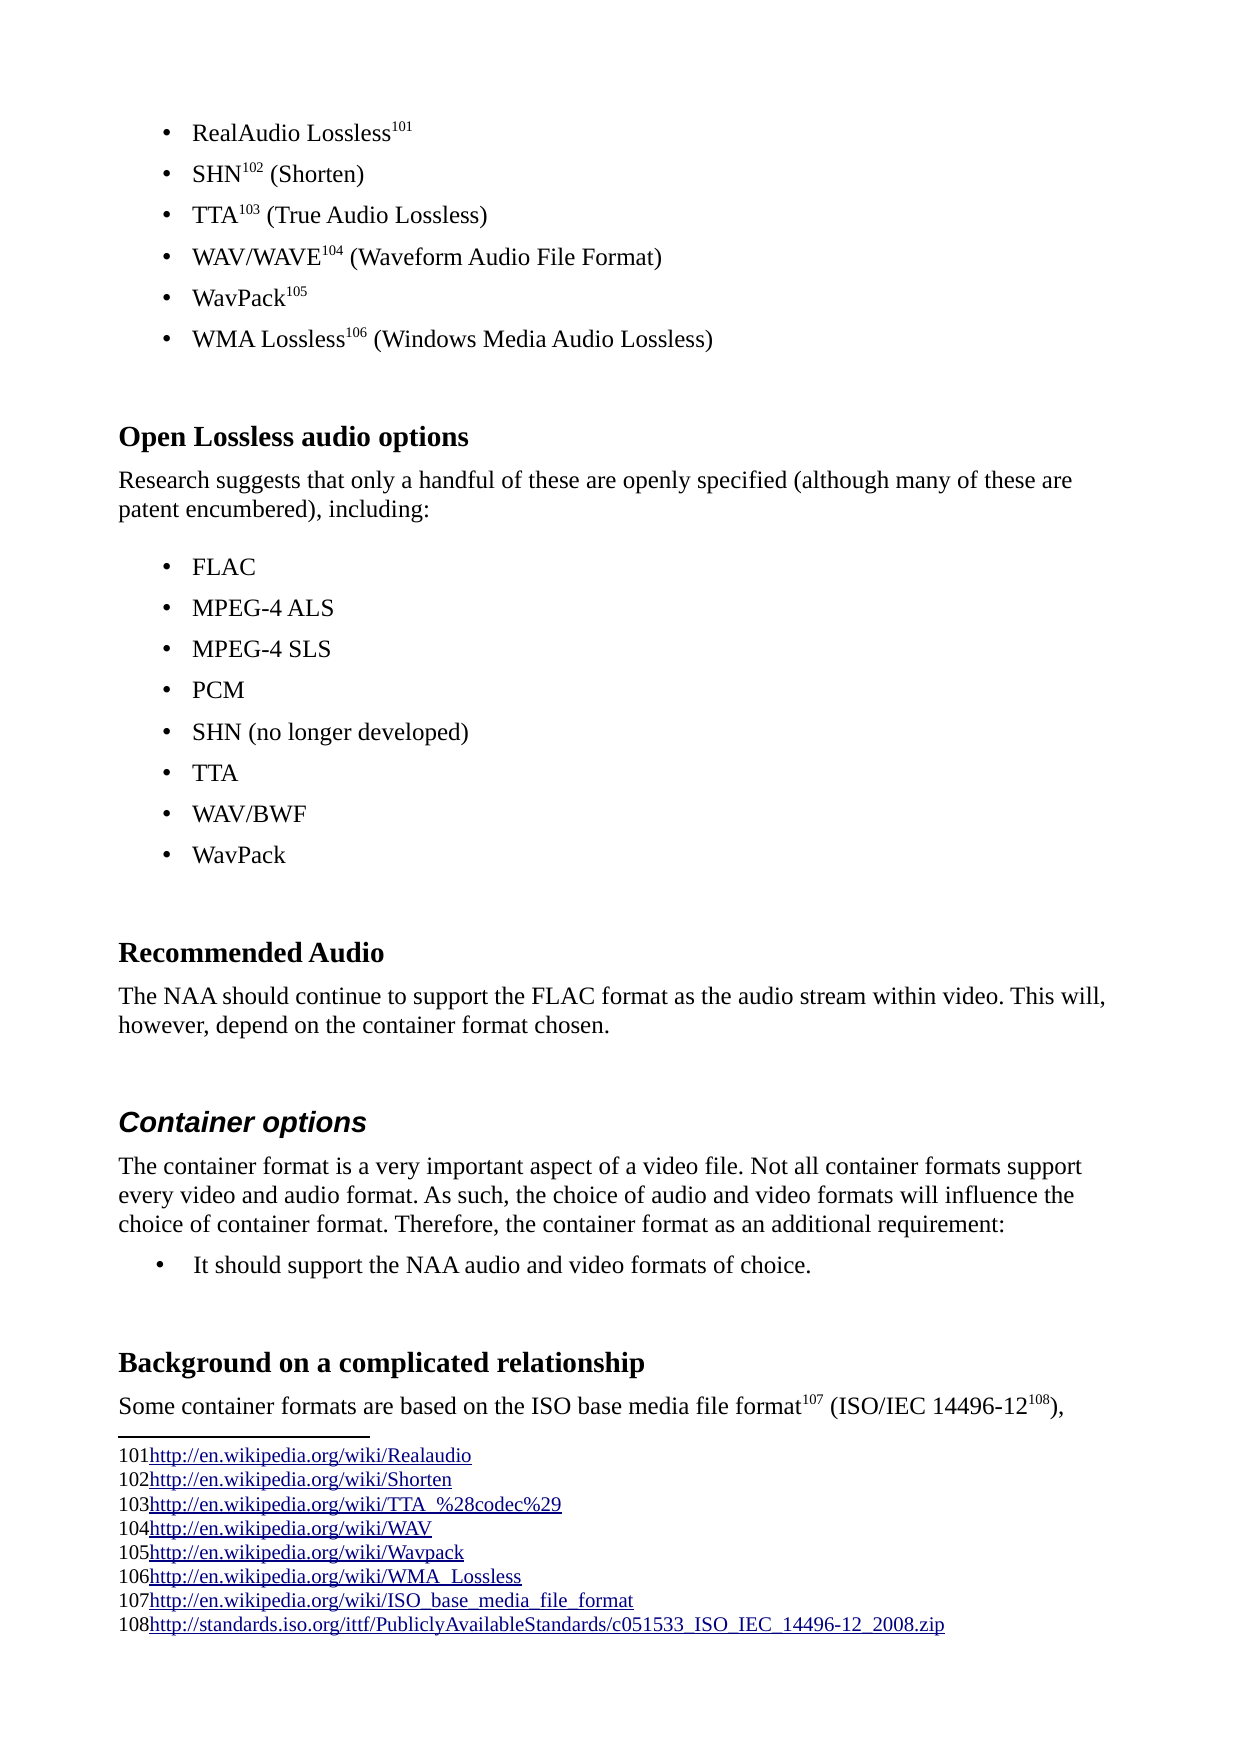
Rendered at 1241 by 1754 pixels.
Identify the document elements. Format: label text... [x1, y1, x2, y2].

list WavPack [162, 283, 1122, 312]
list http://en.wikipedia.org/wiki/WMA_Lossless [118, 1564, 1122, 1588]
list PCM [162, 675, 1122, 704]
subtitle Recommended Audio [118, 935, 1122, 969]
list SHN (no longer developed) [162, 717, 1122, 745]
list It should support the NAA audio and video formats of choice. [156, 1250, 1122, 1279]
list http://en.wikipedia.org/wiki/TTA_%28codec%29 [118, 1491, 1122, 1516]
text http://en.wikipedia.org/wiki/ISO_base_media_file_format [118, 1588, 1122, 1612]
list WAV/BWF [162, 799, 1122, 828]
text The NAA should continue to support the FLAC format as the audio stream within video. This will, however, depend on the container format chosen. [118, 981, 1122, 1039]
text Research suggests that only a handful of these are openly specified (although many of these are patent encumbered), including: [118, 465, 1122, 523]
list RealAudio Lossless [162, 118, 1122, 147]
list FLAC [162, 552, 1122, 580]
text Some container formats are based on the ISO base media file format (ISO/IEC 14496-12), known as MPEG-4 Part 12 (MP4 version 1), which was originally based on Apple's Quicktime container format (MOV). Apple, Matsushita Electric Industrial Co and Telefonaktiebolaget LM Ericsson hold patents in relation to this standard. Although an ISO standard, the process does not require them to make these freely available, but rather be “willing to negotiate licenses under reasonable and non-discriminatory terms.” This means that should it be chosen as the preservation standard, the NAA should contact these parties to negotiate irrevocable royalty free use of the container format. [118, 1391, 1122, 1420]
list TTA [162, 758, 1122, 787]
list http://en.wikipedia.org/wiki/Wavpack [118, 1539, 1122, 1564]
list SHN (Shorten) [162, 159, 1122, 188]
subtitle Background on a complicated relationship [118, 1345, 1122, 1378]
list MPEG-4 ALS [162, 593, 1122, 622]
list http://en.wikipedia.org/wiki/Realaudio [118, 1443, 1122, 1467]
list WMA Lossless (Windows Media Audio Lossless) [162, 324, 1122, 353]
subtitle Open Lossless audio options [118, 419, 1122, 453]
text http://standards.iso.org/ittf/PubliclyAvailableStandards/c051533_ISO_IEC_14496-12_2008.zip [118, 1612, 1122, 1636]
list WavPack [162, 840, 1122, 869]
list WAV/WAVE (Waveform Audio File Format) [162, 242, 1122, 271]
subtitle Container options [118, 1105, 1122, 1139]
text The container format is a very important aspect of a video file. Not all container formats support every video and audio format. As such, the choice of audio and video formats will influence the choice of container format. Therefore, the container format as an additional requirement: [118, 1151, 1122, 1237]
list MPEG-4 SLS [162, 634, 1122, 663]
list http://en.wikipedia.org/wiki/WAV [118, 1516, 1122, 1539]
list TTA (True Audio Lossless) [162, 201, 1122, 229]
list http://en.wikipedia.org/wiki/Shorten [118, 1467, 1122, 1491]
